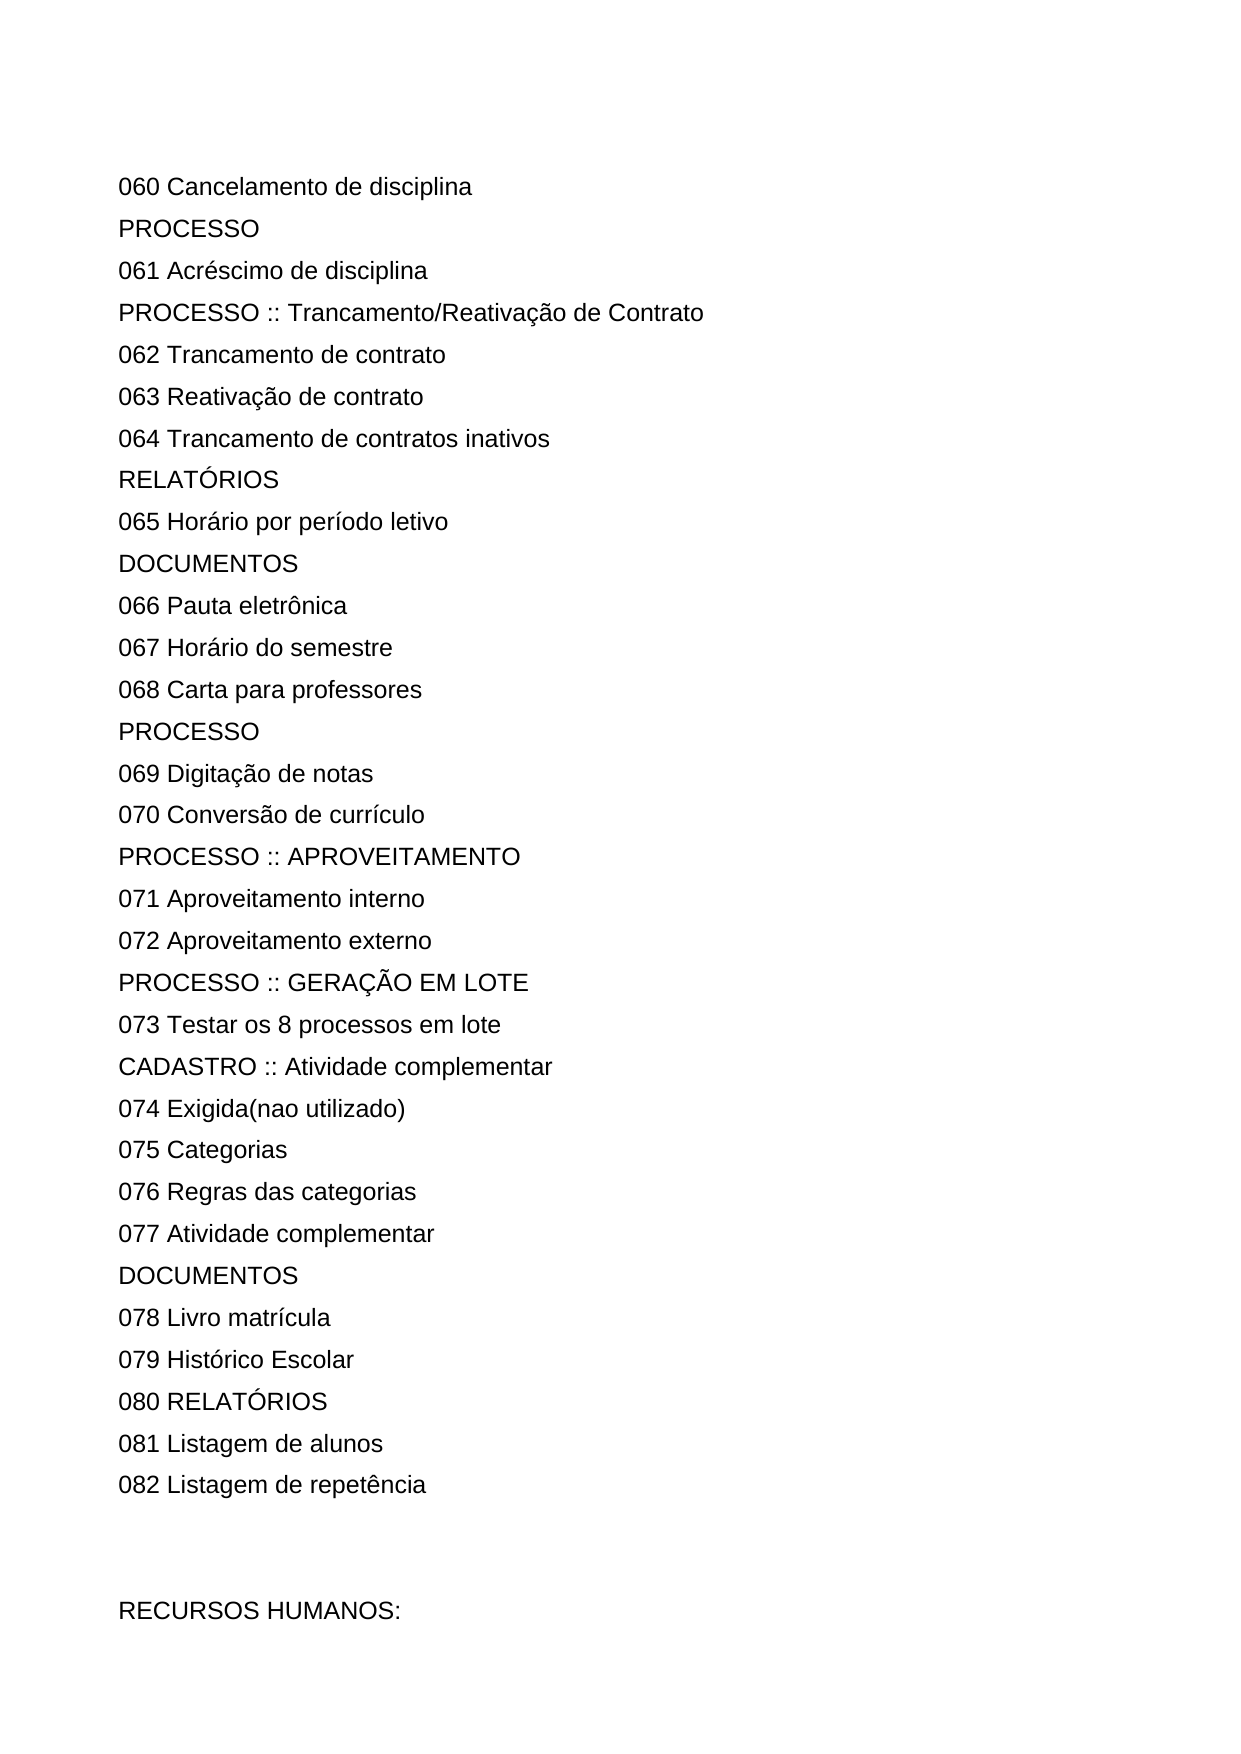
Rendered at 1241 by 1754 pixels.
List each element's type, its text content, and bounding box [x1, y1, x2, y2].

text 077 Atividade complementar [118, 1220, 1122, 1248]
text 075 Categorias [118, 1136, 1122, 1164]
text PROCESSO [118, 717, 1122, 745]
text 076 Regras das categorias [118, 1178, 1122, 1206]
text CADASTRO :: Atividade complementar [118, 1052, 1122, 1080]
text 067 Horário do semestre [118, 634, 1122, 662]
text 082 Listagem de repetência [118, 1471, 1122, 1499]
text 069 Digitação de notas [118, 759, 1122, 787]
text 066 Pauta eletrônica [118, 592, 1122, 620]
text 068 Carta para professores [118, 676, 1122, 703]
text 065 Horário por período letivo [118, 508, 1122, 536]
text 062 Trancamento de contrato [118, 341, 1122, 368]
text 071 Aproveitamento interno [118, 885, 1122, 913]
text 063 Reativação de contrato [118, 382, 1122, 410]
text 064 Trancamento de contratos inativos [118, 424, 1122, 452]
text 073 Testar os 8 processos em lote [118, 1011, 1122, 1038]
text 081 Listagem de alunos [118, 1429, 1122, 1457]
text 078 Livro matrícula [118, 1304, 1122, 1332]
text 080 RELATÓRIOS [118, 1387, 1122, 1415]
text 079 Histórico Escolar [118, 1346, 1122, 1373]
text 074 Exigida(nao utilizado) [118, 1094, 1122, 1122]
text RECURSOS HUMANOS: [118, 1597, 1122, 1625]
text DOCUMENTOS [118, 1262, 1122, 1290]
text DOCUMENTOS [118, 550, 1122, 578]
text 072 Aproveitamento externo [118, 927, 1122, 955]
text 061 Acréscimo de disciplina [118, 257, 1122, 285]
text 070 Conversão de currículo [118, 801, 1122, 829]
text PROCESSO :: GERAÇÃO EM LOTE [118, 969, 1122, 997]
text PROCESSO [118, 215, 1122, 243]
text PROCESSO :: APROVEITAMENTO [118, 843, 1122, 871]
text PROCESSO :: Trancamento/Reativação de Contrato [118, 299, 1122, 327]
text RELATÓRIOS [118, 466, 1122, 494]
text 060 Cancelamento de disciplina [118, 173, 1122, 201]
